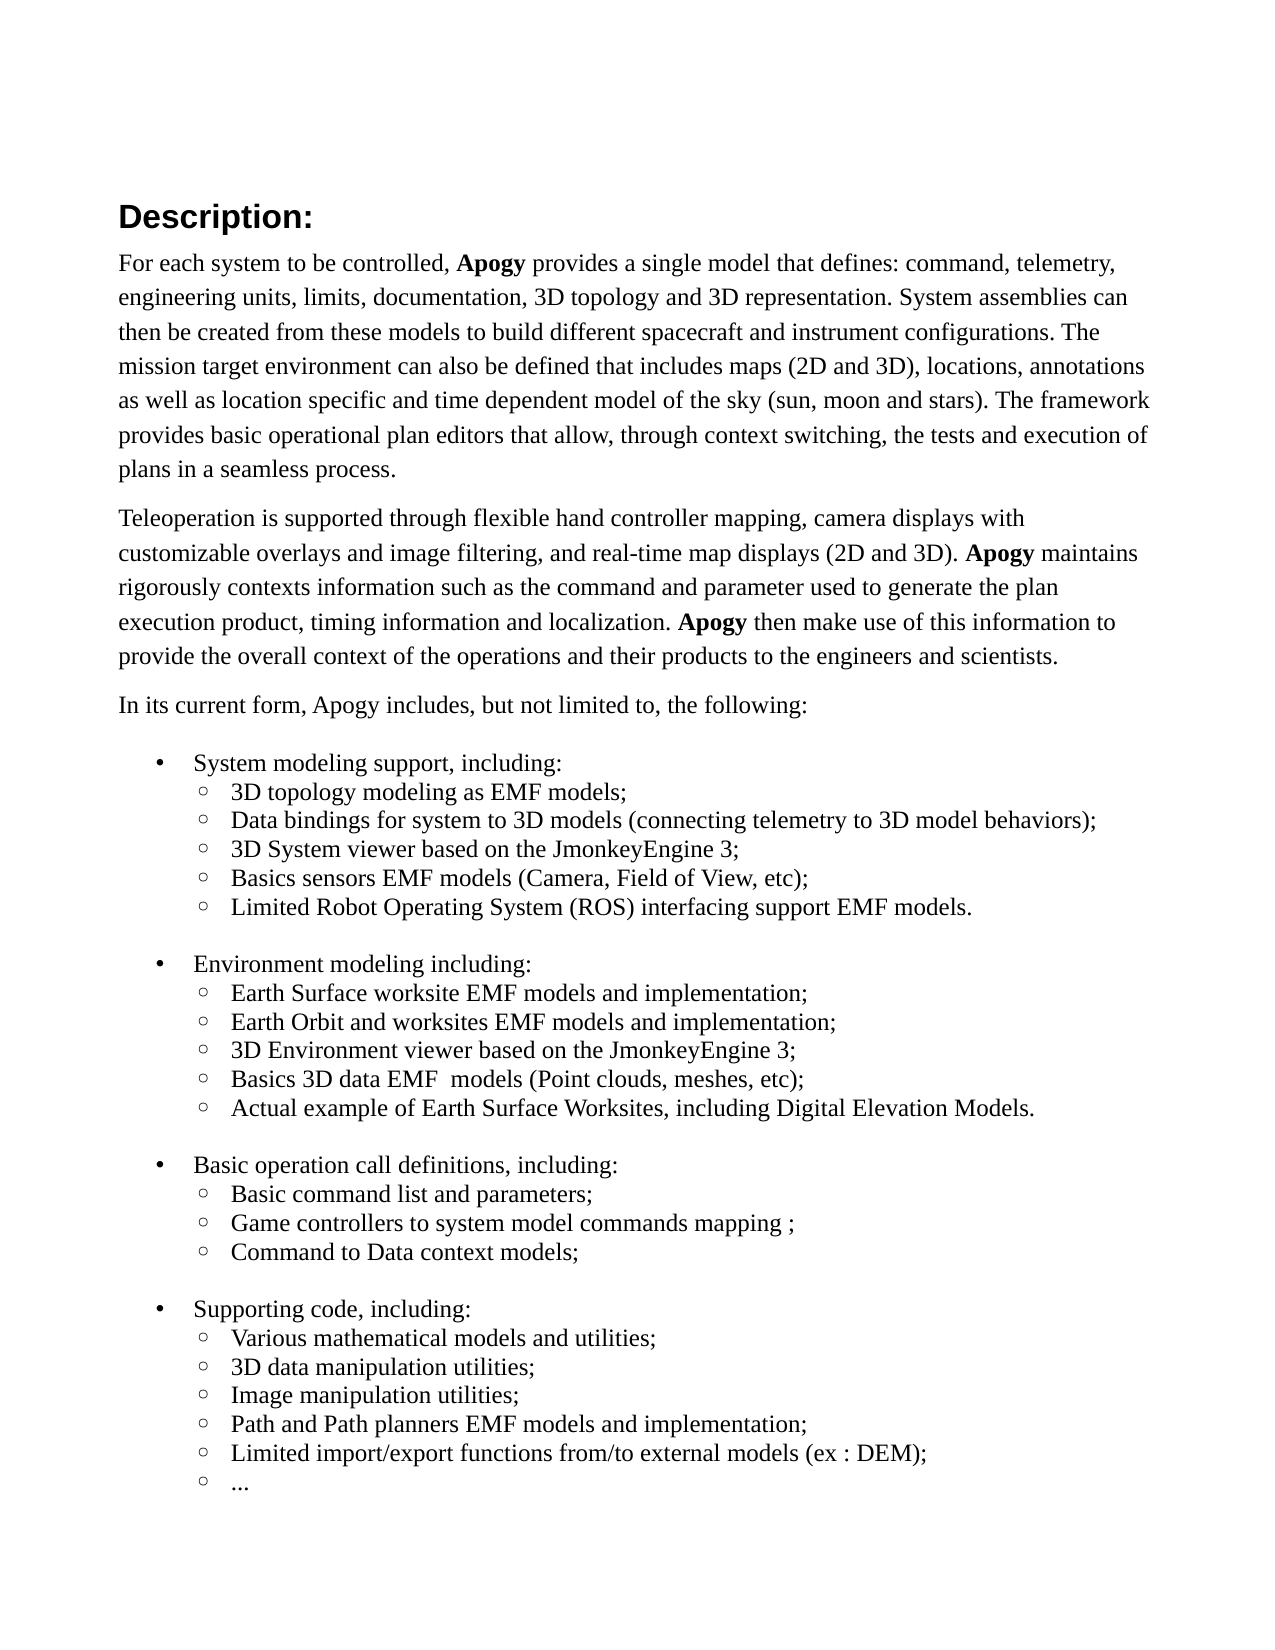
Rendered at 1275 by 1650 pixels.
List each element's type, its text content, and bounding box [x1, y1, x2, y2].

list Path and Path planners EMF models and implementation; [193, 1409, 1157, 1438]
list Supporting code, including: [156, 1294, 1157, 1323]
list 3D System viewer based on the JmonkeyEngine 3; [193, 834, 1157, 863]
list Game controllers to system model commands mapping ; [193, 1208, 1157, 1237]
list Basics 3D data EMF models (Point clouds, meshes, etc); [193, 1064, 1157, 1093]
list 3D topology modeling as EMF models; [193, 777, 1157, 806]
list Environment modeling including: [156, 949, 1157, 978]
list Basics sensors EMF models (Camera, Field of View, etc); [193, 863, 1157, 892]
list System modeling support, including: [156, 748, 1157, 777]
list Limited import/export functions from/to external models (ex : DEM); [193, 1438, 1157, 1467]
list Basic operation call definitions, including: [156, 1151, 1157, 1179]
subtitle Description: [118, 196, 1157, 235]
list ... [193, 1467, 1157, 1496]
list Image manipulation utilities; [193, 1381, 1157, 1409]
text In its current form, Apogy includes, but not limited to, the following: [118, 691, 1157, 719]
list Actual example of Earth Surface Worksites, including Digital Elevation Models. [193, 1093, 1157, 1122]
list 3D data manipulation utilities; [193, 1352, 1157, 1381]
list Command to Data context models; [193, 1237, 1157, 1266]
list Limited Robot Operating System (ROS) interfacing support EMF models. [193, 892, 1157, 921]
list Earth Orbit and worksites EMF models and implementation; [193, 1007, 1157, 1036]
list Data bindings for system to 3D models (connecting telemetry to 3D model behaviors); [193, 806, 1157, 834]
list Various mathematical models and utilities; [193, 1323, 1157, 1352]
list Earth Surface worksite EMF models and implementation; [193, 978, 1157, 1007]
list Basic command list and parameters; [193, 1179, 1157, 1208]
list 3D Environment viewer based on the JmonkeyEngine 3; [193, 1036, 1157, 1064]
text For each system to be controlled, Apogy provides a single model that defines: command, telemetry, engineering units, limits, documentation, 3D topology and 3D representation. System assemblies can then be created from these models to build different spacecraft and instrument configurations. The mission target environment can also be defined that includes maps (2D and 3D), locations, annotations as well as location specific and time dependent model of the sky (sun, moon and stars). The framework provides basic operational plan editors that allow, through context switching, the tests and execution of plans in a seamless process. [118, 248, 1157, 483]
text Teleoperation is supported through flexible hand controller mapping, camera displays with customizable overlays and image filtering, and real-time map displays (2D and 3D). Apogy maintains rigorously contexts information such as the command and parameter used to generate the plan execution product, timing information and localization. Apogy then make use of this information to provide the overall context of the operations and their products to the engineers and scientists. [118, 503, 1157, 670]
